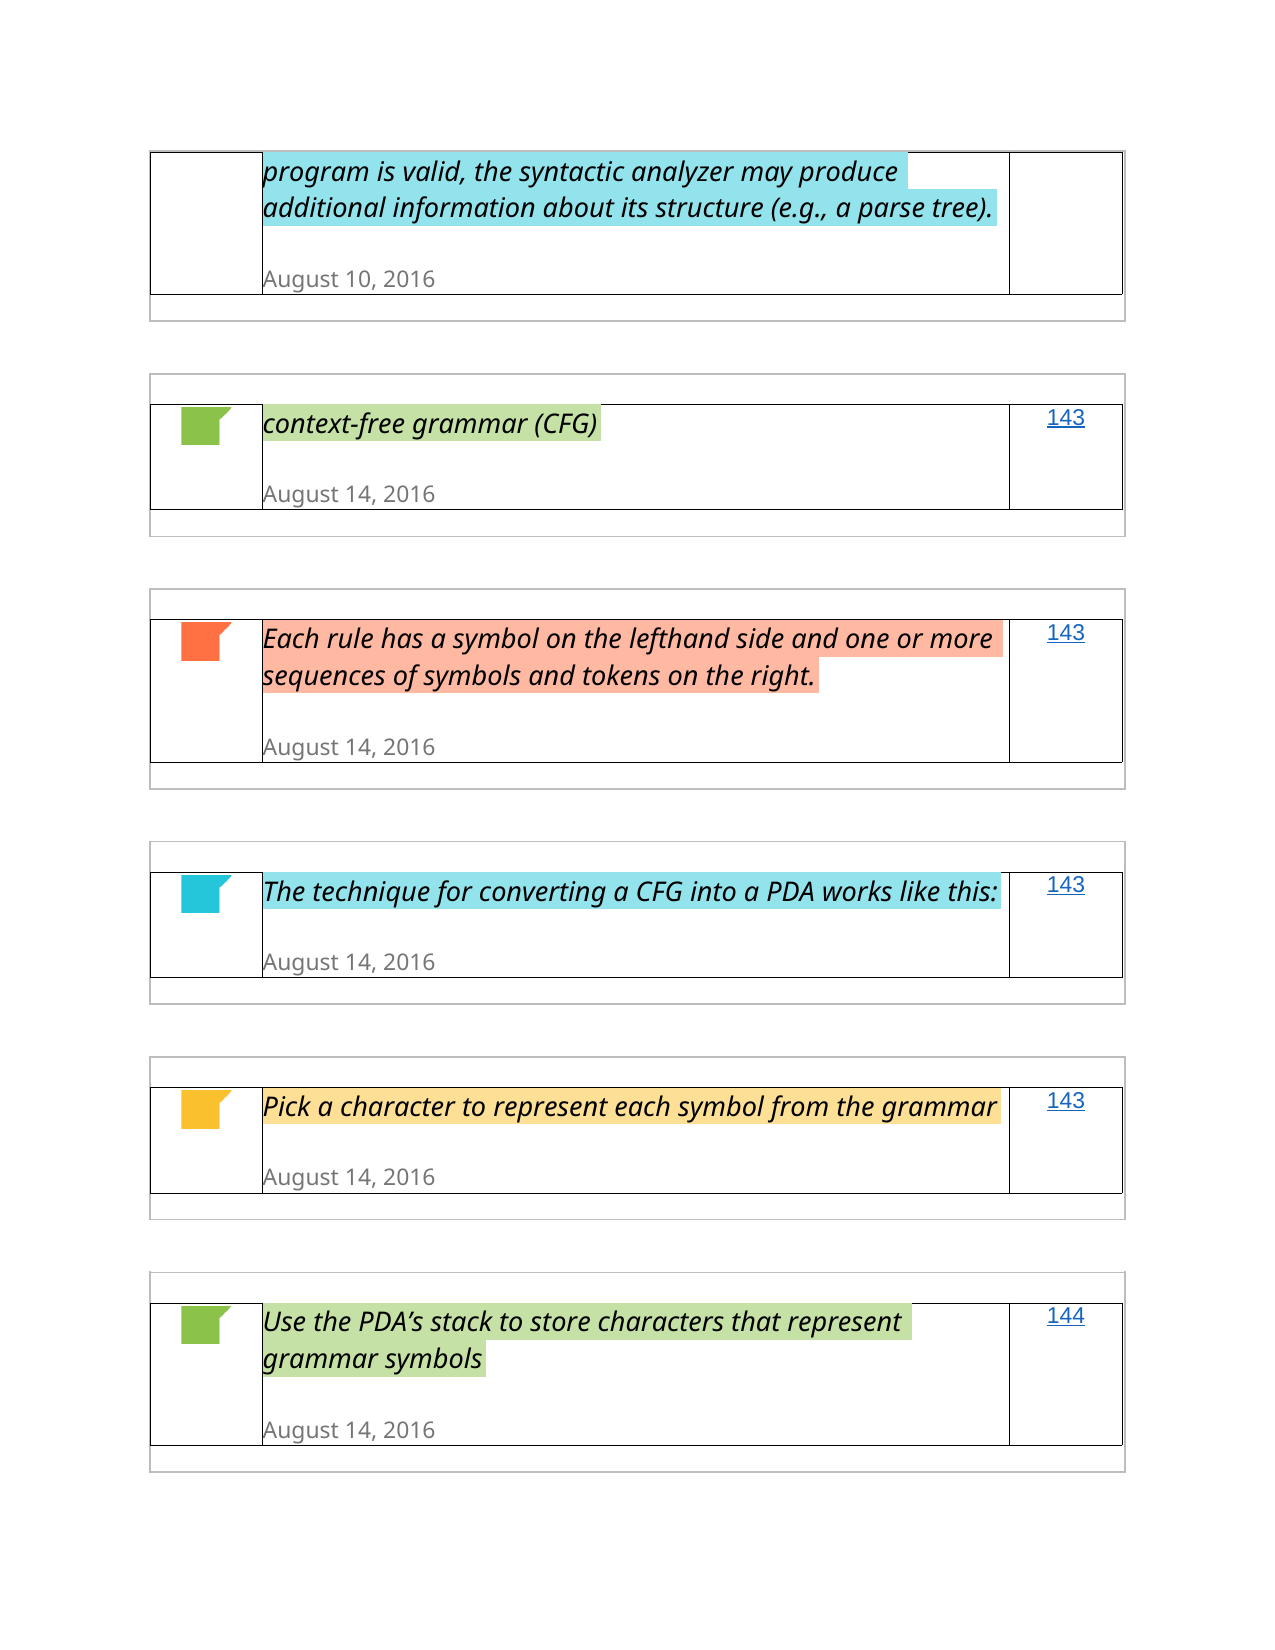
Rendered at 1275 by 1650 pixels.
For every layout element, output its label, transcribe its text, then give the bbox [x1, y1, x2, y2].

table_header [151, 375, 1124, 536]
table_header [151, 620, 262, 762]
table_header [1010, 153, 1122, 294]
table_header [151, 153, 262, 294]
table_header [151, 152, 1124, 320]
table_header program is valid, the syntactic analyzer may produce additional information about its structure (e.g., a parse tree). August 10, 2016 [263, 153, 1009, 294]
picture [181, 1090, 232, 1129]
picture [181, 1306, 232, 1344]
table_header The technique for converting a CFG into a PDA works like this: August 14, 2016 [263, 873, 1009, 977]
table_header Each rule has a symbol on the lefthand side and one or more sequences of symbols and tokens on the right. August 14, 2016 [263, 620, 1009, 762]
table_header 143 [1010, 1088, 1122, 1192]
table_header 143 [1010, 405, 1122, 509]
table_header 143 [1010, 873, 1122, 977]
table_header [151, 1058, 1124, 1219]
table_header [151, 873, 262, 977]
table_header 144 [1010, 1304, 1122, 1445]
picture [181, 407, 232, 445]
picture [181, 875, 232, 913]
table_header context-free grammar (CFG) August 14, 2016 [263, 405, 1009, 509]
table_header [151, 590, 1124, 788]
table_header 143 [1010, 620, 1122, 762]
table_header [151, 1088, 262, 1192]
table_header [151, 1304, 262, 1445]
table_header [151, 405, 262, 509]
picture [181, 622, 232, 661]
table_header Use the PDA’s stack to store characters that represent grammar symbols August 14, 2016 [263, 1304, 1009, 1445]
table_header [151, 842, 1124, 1003]
table_header Pick a character to represent each symbol from the grammar August 14, 2016 [263, 1088, 1009, 1192]
table_header [151, 1273, 1124, 1471]
